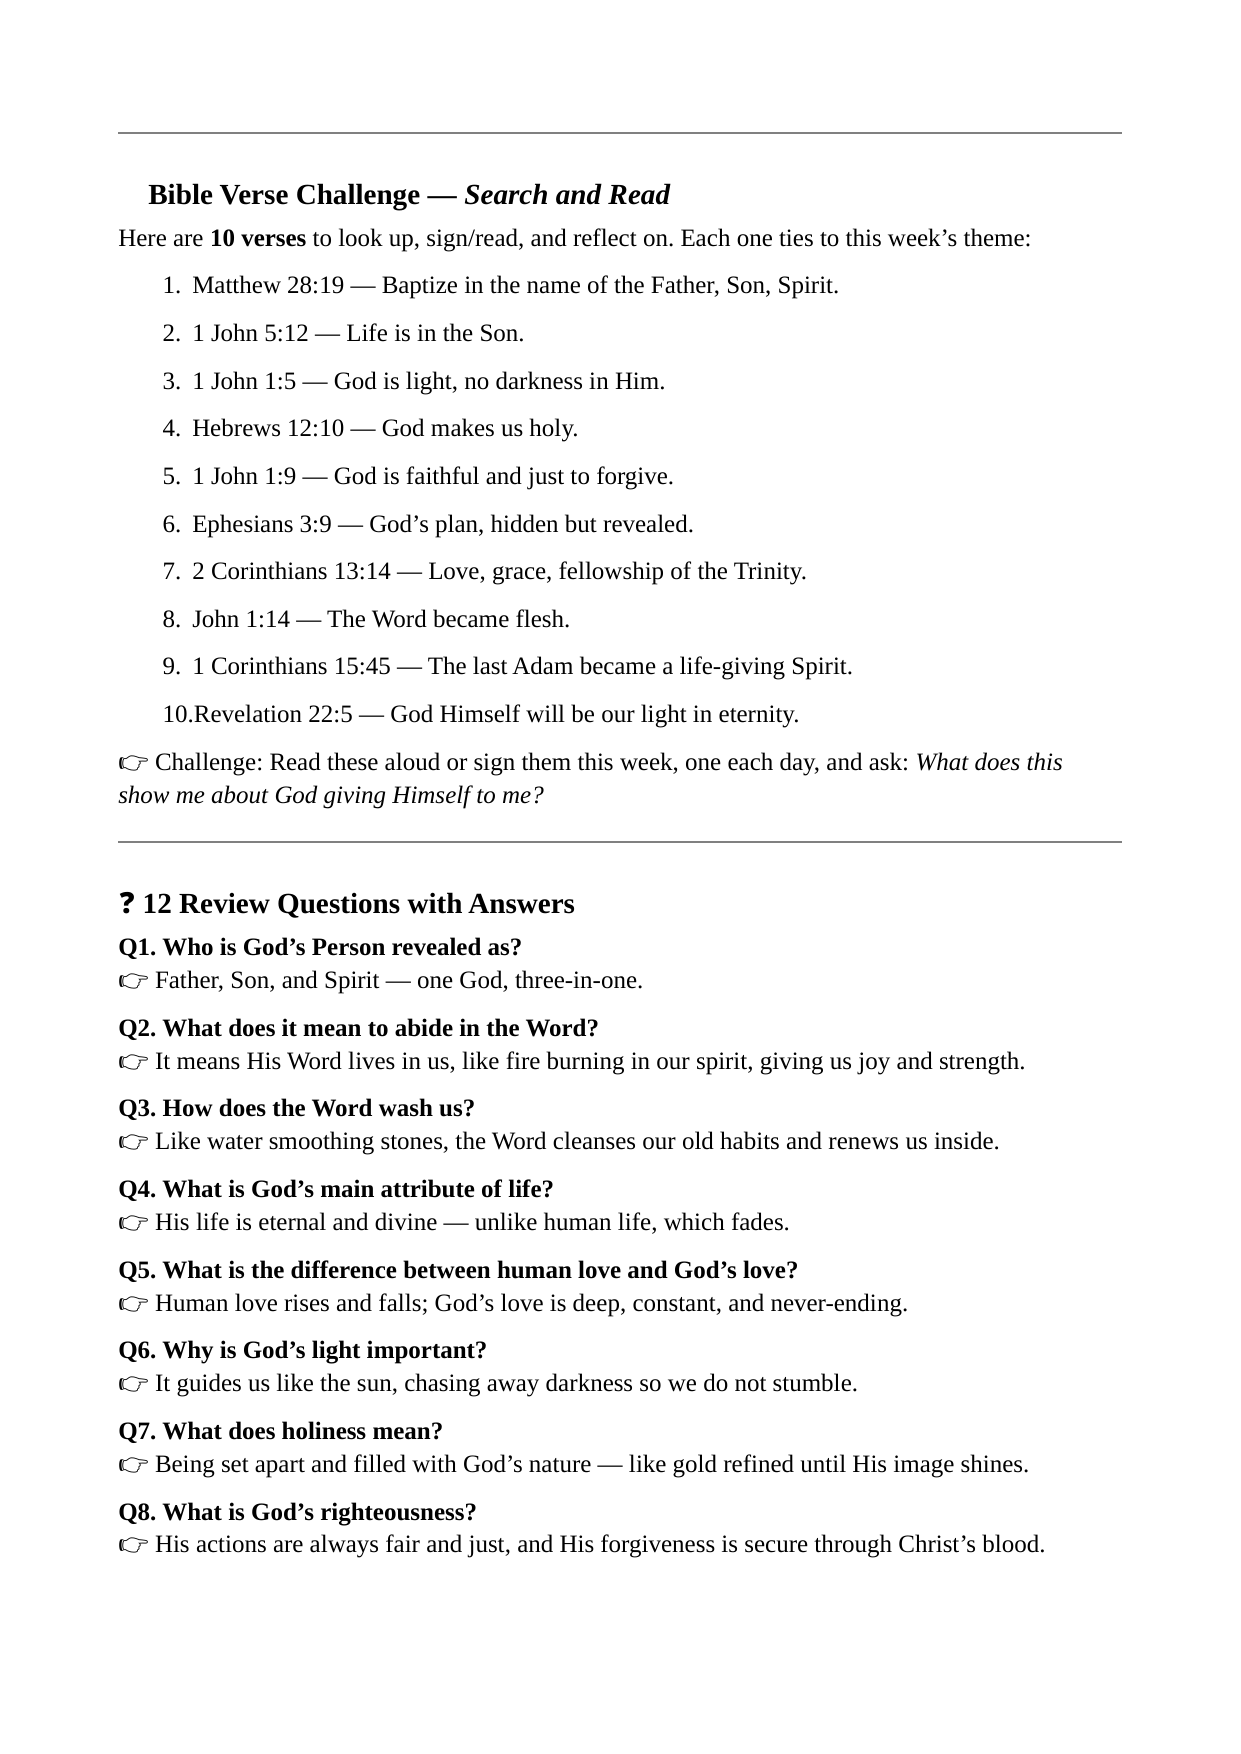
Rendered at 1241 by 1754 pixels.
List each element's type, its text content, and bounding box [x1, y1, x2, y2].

text Q7. What does holiness mean? 👉 Being set apart and filled with God’s nature — like gold refined until His image shines. [118, 1416, 1122, 1478]
list Matthew 28:19 — Baptize in the name of the Father, Son, Spirit. [162, 271, 1122, 299]
list 1 Corinthians 15:45 — The last Adam became a life-giving Spirit. [162, 651, 1122, 680]
list 1 John 1:5 — God is light, no darkness in Him. [162, 366, 1122, 394]
text Q2. What does it mean to abide in the Word? 👉 It means His Word lives in us, like fire burning in our spirit, giving us joy and strength. [118, 1013, 1122, 1074]
list John 1:14 — The Word became flesh. [162, 604, 1122, 633]
subtitle 📖 Bible Verse Challenge — Search and Read [118, 177, 1122, 211]
text Q4. What is God’s main attribute of life? 👉 His life is eternal and divine — unlike human life, which fades. [118, 1174, 1122, 1236]
text Q3. How does the Word wash us? 👉 Like water smoothing stones, the Word cleanses our old habits and renews us inside. [118, 1093, 1122, 1155]
text Q8. What is God’s righteousness? 👉 His actions are always fair and just, and His forgiveness is secure through Christ’s blood. [118, 1497, 1122, 1558]
text Here are 10 verses to look up, sign/read, and reflect on. Each one ties to this week’s theme: [118, 223, 1122, 252]
text 👉 Challenge: Read these aloud or sign them this week, one each day, and ask: What does this show me about God giving Himself to me? [118, 747, 1122, 808]
list Ephesians 3:9 — God’s plan, hidden but revealed. [162, 509, 1122, 537]
text Q1. Who is God’s Person revealed as? 👉 Father, Son, and Spirit — one God, three-in-one. [118, 932, 1122, 994]
text Q6. Why is God’s light important? 👉 It guides us like the sun, chasing away darkness so we do not stumble. [118, 1335, 1122, 1397]
list Hebrews 12:10 — God makes us holy. [162, 413, 1122, 442]
list Revelation 22:5 — God Himself will be our light in eternity. [162, 699, 1122, 728]
text Q5. What is the difference between human love and God’s love? 👉 Human love rises and falls; God’s love is deep, constant, and never-ending. [118, 1255, 1122, 1316]
subtitle ❓ 12 Review Questions with Answers [118, 886, 1122, 920]
list 2 Corinthians 13:14 — Love, grace, fellowship of the Trinity. [162, 556, 1122, 585]
list 1 John 1:9 — God is faithful and just to forgive. [162, 461, 1122, 490]
list 1 John 5:12 — Life is in the Son. [162, 318, 1122, 347]
